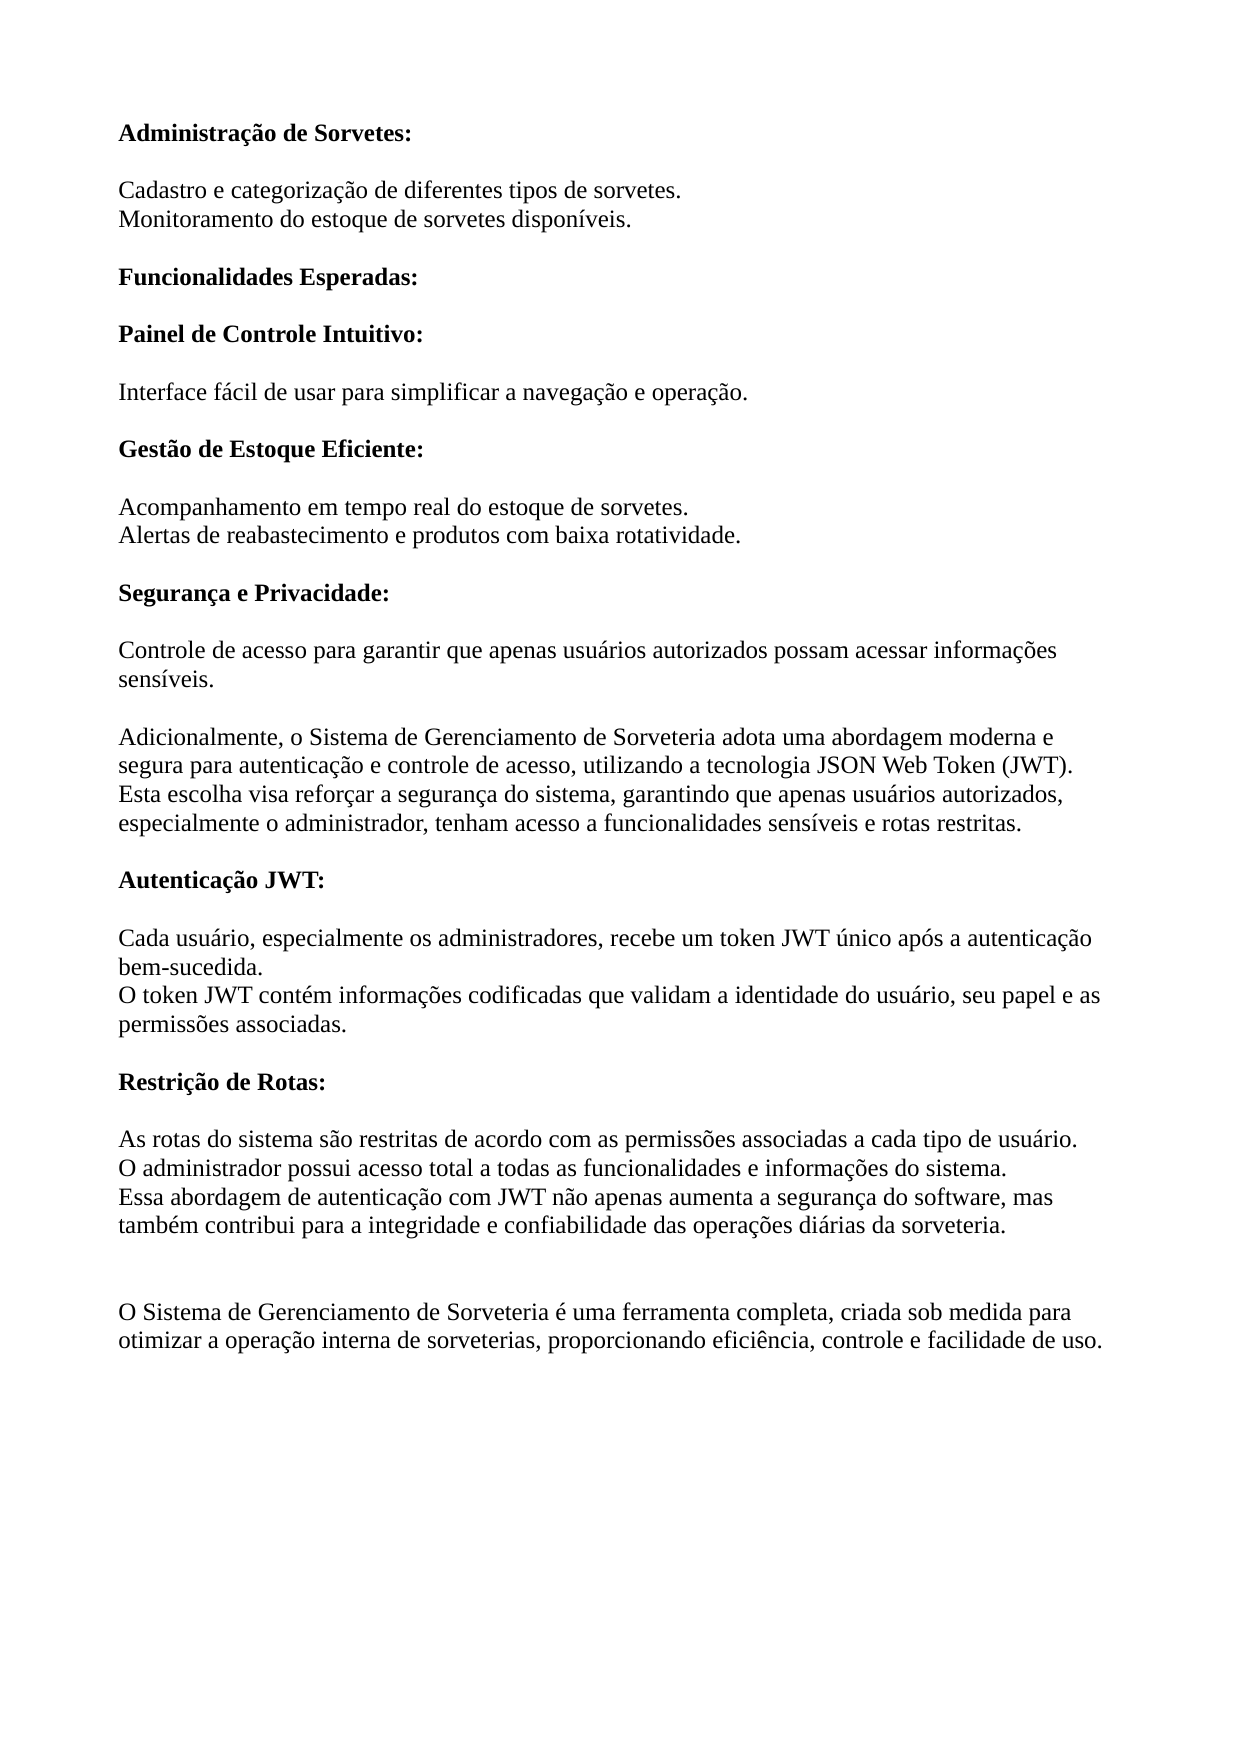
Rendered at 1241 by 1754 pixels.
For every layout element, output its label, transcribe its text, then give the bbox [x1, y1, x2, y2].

text Administração de Sorvetes: [118, 118, 1122, 147]
text Essa abordagem de autenticação com JWT não apenas aumenta a segurança do software, mas também contribui para a integridade e confiabilidade das operações diárias da sorveteria. [118, 1182, 1122, 1239]
text Painel de Controle Intuitivo: [118, 319, 1122, 348]
text O Sistema de Gerenciamento de Sorveteria é uma ferramenta completa, criada sob medida para otimizar a operação interna de sorveterias, proporcionando eficiência, controle e facilidade de uso. [118, 1297, 1122, 1354]
text Controle de acesso para garantir que apenas usuários autorizados possam acessar informações sensíveis. [118, 636, 1122, 693]
text Interface fácil de usar para simplificar a navegação e operação. [118, 377, 1122, 406]
text Acompanhamento em tempo real do estoque de sorvetes. [118, 492, 1122, 521]
text Autenticação JWT: [118, 866, 1122, 894]
text Alertas de reabastecimento e produtos com baixa rotatividade. [118, 521, 1122, 549]
text Adicionalmente, o Sistema de Gerenciamento de Sorveteria adota uma abordagem moderna e segura para autenticação e controle de acesso, utilizando a tecnologia JSON Web Token (JWT). Esta escolha visa reforçar a segurança do sistema, garantindo que apenas usuários autorizados, especialmente o administrador, tenham acesso a funcionalidades sensíveis e rotas restritas. [118, 722, 1122, 837]
text Monitoramento do estoque de sorvetes disponíveis. [118, 204, 1122, 233]
text Funcionalidades Esperadas: [118, 262, 1122, 291]
text Restrição de Rotas: [118, 1067, 1122, 1096]
text Segurança e Privacidade: [118, 578, 1122, 607]
text As rotas do sistema são restritas de acordo com as permissões associadas a cada tipo de usuário. [118, 1124, 1122, 1153]
text O token JWT contém informações codificadas que validam a identidade do usuário, seu papel e as permissões associadas. [118, 981, 1122, 1038]
text Gestão de Estoque Eficiente: [118, 434, 1122, 463]
text Cadastro e categorização de diferentes tipos de sorvetes. [118, 176, 1122, 204]
text O administrador possui acesso total a todas as funcionalidades e informações do sistema. [118, 1153, 1122, 1182]
text Cada usuário, especialmente os administradores, recebe um token JWT único após a autenticação bem-sucedida. [118, 923, 1122, 981]
